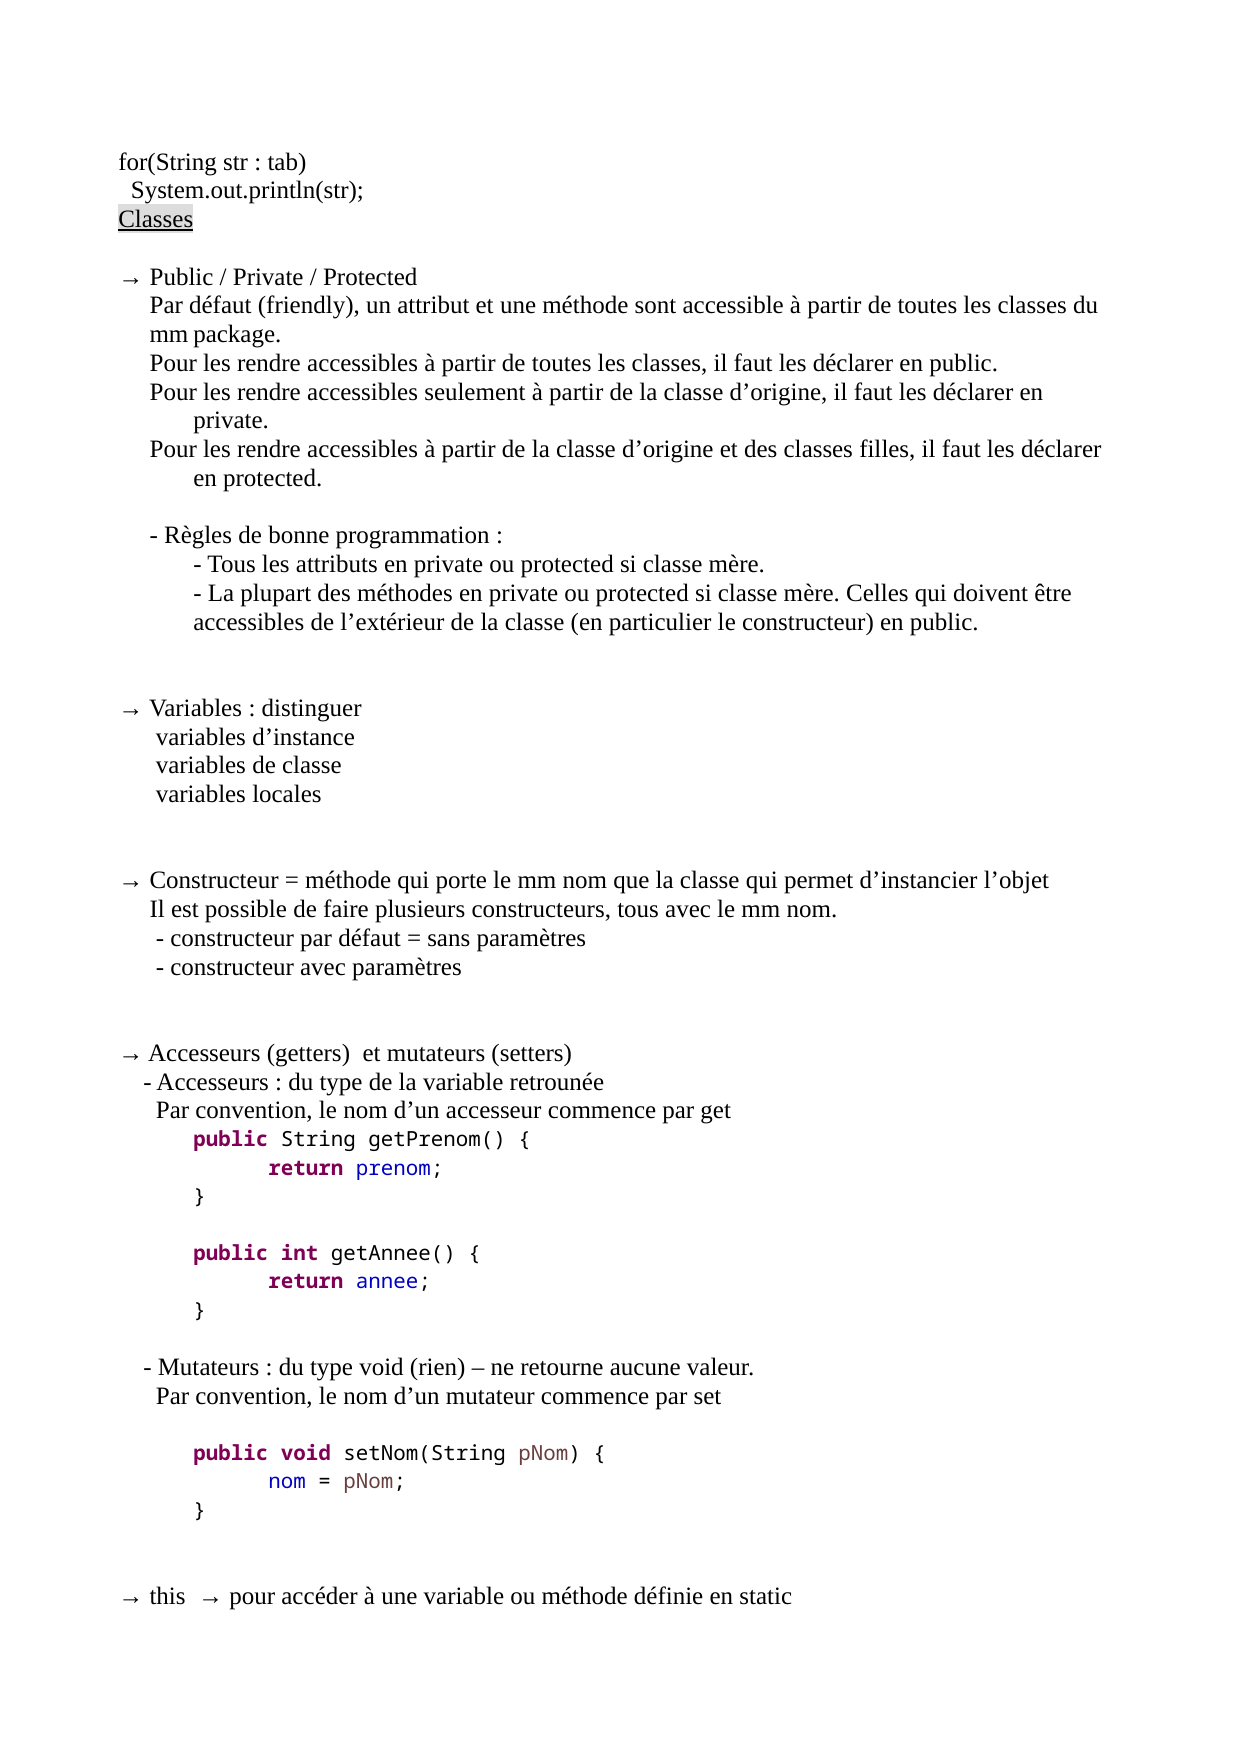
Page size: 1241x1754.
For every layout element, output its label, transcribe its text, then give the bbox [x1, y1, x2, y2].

text return annee; [118, 1267, 1122, 1295]
text → Public / Private / Protected [118, 262, 1122, 291]
text Par défaut (friendly), un attribut et une méthode sont accessible à partir de toutes les classes du [118, 291, 1122, 319]
text Pour les rendre accessibles seulement à partir de la classe d’origine, il faut les déclarer en private. [118, 377, 1122, 434]
text - constructeur avec paramètres [118, 952, 1122, 981]
text → Variables : distinguer [118, 693, 1122, 722]
text mm package. [118, 319, 1122, 348]
text variables d’instance [118, 722, 1122, 751]
text variables de classe [118, 751, 1122, 779]
text for(String str : tab) [118, 147, 1122, 176]
text public String getPrenom() { [118, 1124, 1122, 1153]
text } [118, 1295, 1122, 1323]
text public void setNom(String pNom) { [118, 1438, 1122, 1467]
text - Règles de bonne programmation : [118, 521, 1122, 549]
text } [118, 1181, 1122, 1210]
text → Accesseurs (getters) et mutateurs (setters) [118, 1038, 1122, 1067]
text - Accesseurs : du type de la variable retrounée [118, 1067, 1122, 1096]
text - La plupart des méthodes en private ou protected si classe mère. Celles qui doivent être accessibles de l’extérieur de la classe (en particulier le constructeur) en public. [118, 578, 1122, 636]
text public int getAnnee() { [118, 1238, 1122, 1267]
text - Mutateurs : du type void (rien) – ne retourne aucune valeur. [118, 1352, 1122, 1381]
text Par convention, le nom d’un accesseur commence par get [118, 1096, 1122, 1124]
text Pour les rendre accessibles à partir de la classe d’origine et des classes filles, il faut les déclarer en protected. [118, 434, 1122, 492]
text - constructeur par défaut = sans paramètres [118, 923, 1122, 952]
text → Constructeur = méthode qui porte le mm nom que la classe qui permet d’instancier l’objet [118, 866, 1122, 894]
text Classes [118, 204, 1122, 233]
text } [118, 1495, 1122, 1523]
text Pour les rendre accessibles à partir de toutes les classes, il faut les déclarer en public. [118, 348, 1122, 377]
text return prenom; [118, 1153, 1122, 1181]
text → this → pour accéder à une variable ou méthode définie en static [118, 1581, 1122, 1610]
text Par convention, le nom d’un mutateur commence par set [118, 1381, 1122, 1410]
text System.out.println(str); [118, 176, 1122, 204]
text Il est possible de faire plusieurs constructeurs, tous avec le mm nom. [118, 894, 1122, 923]
text variables locales [118, 779, 1122, 808]
text nom = pNom; [118, 1467, 1122, 1495]
text - Tous les attributs en private ou protected si classe mère. [118, 549, 1122, 578]
